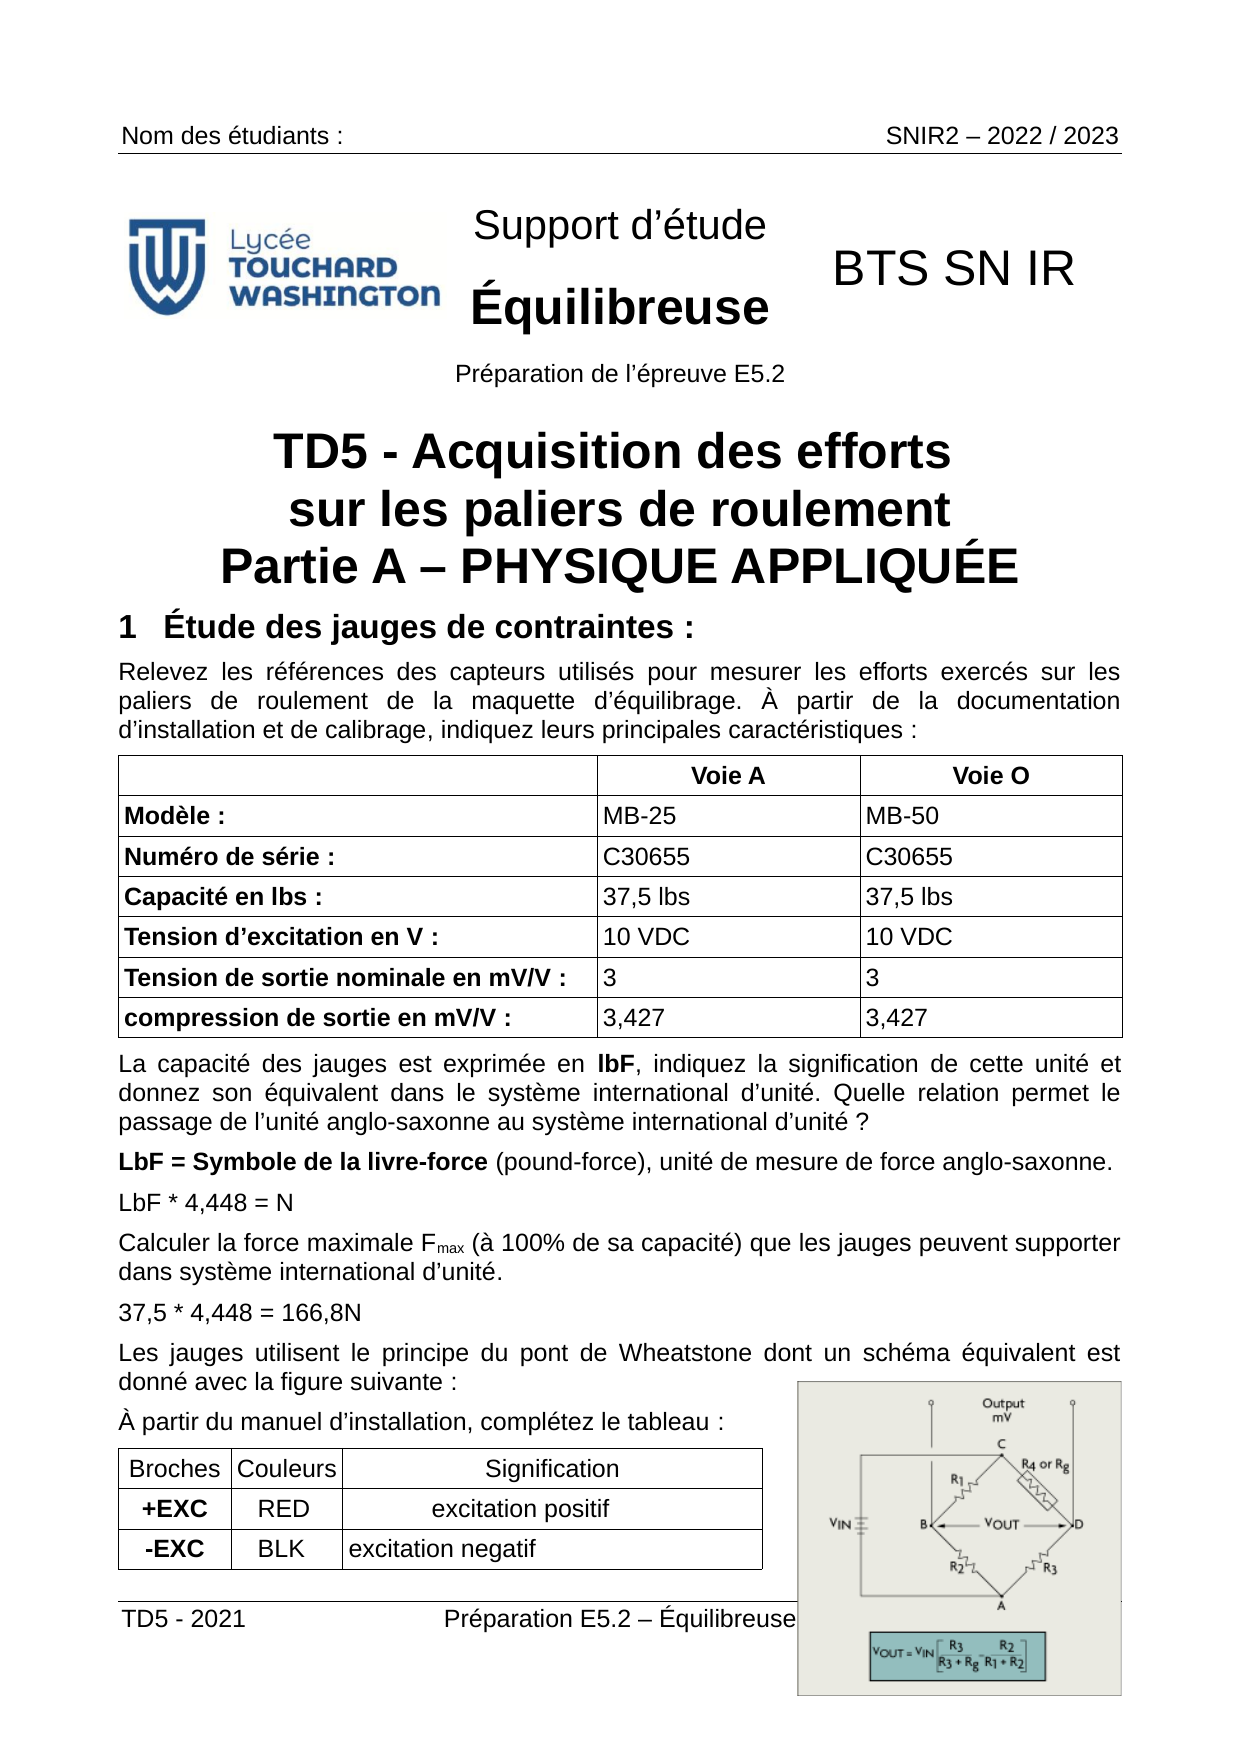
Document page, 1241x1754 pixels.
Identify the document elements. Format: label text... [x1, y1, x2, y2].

table_header Couleurs [232, 1449, 342, 1488]
text Les jauges utilisent le principe du pont de Wheatstone dont un schéma équivalent est donné avec la figure suivante : [118, 1338, 1122, 1396]
text À partir du manuel d’installation, complétez le tableau : [118, 1407, 797, 1436]
table_header [119, 756, 597, 795]
table_cell Tension de sortie nominale en mV/V : [119, 958, 597, 997]
table_cell Modèle : [119, 796, 597, 836]
table_cell -EXC [119, 1530, 231, 1569]
subtitle Partie A – PHYSIQUE APPLIQUÉE [118, 537, 1122, 594]
table_header Broches [119, 1449, 231, 1488]
table_cell C30655 [861, 837, 1122, 876]
table_cell Tension d’excitation en V : [119, 917, 597, 957]
table_cell 10 VDC [861, 917, 1122, 957]
text Calculer la force maximale Fmax (à 100% de sa capacité) que les jauges peuvent supporter dans système international d’unité. [118, 1228, 1122, 1286]
table_cell C30655 [598, 837, 860, 876]
table_cell compression de sortie en mV/V : [119, 998, 597, 1037]
table_cell 37,5 lbs [598, 877, 860, 916]
table_header [118, 182, 453, 353]
text La capacité des jauges est exprimée en lbF, indiquez la signification de cette unité et donnez son équivalent dans le système international d’unité. Quelle relation permet le passage de l’unité anglo-saxonne au système international d’unité ? [118, 1049, 1122, 1135]
table_cell RED [232, 1489, 342, 1528]
table_cell Numéro de série : [119, 837, 597, 876]
text LbF = Symbole de la livre-force (pound-force), unité de mesure de force anglo-saxonne. [118, 1147, 1122, 1176]
table_header Support d’étude Équilibreuse [453, 182, 787, 353]
picture [797, 1381, 1122, 1696]
picture [123, 212, 447, 319]
text 37,5 * 4,448 = 166,8N [118, 1297, 1122, 1326]
table_cell 10 VDC [598, 917, 860, 957]
table_cell MB-25 [598, 796, 860, 836]
table_cell excitation positif [343, 1489, 762, 1528]
table_cell 3,427 [861, 998, 1122, 1037]
table_header Voie A [598, 756, 860, 795]
table_cell 3 [598, 958, 860, 997]
table_header Voie O [861, 756, 1122, 795]
table_cell excitation negatif [343, 1530, 762, 1569]
table_cell BLK [232, 1530, 342, 1569]
table_header BTS SN IR [788, 182, 1122, 353]
table_cell 37,5 lbs [861, 877, 1122, 916]
table_cell +EXC [119, 1489, 231, 1528]
title TD5 - Acquisition des efforts sur les paliers de roulement [118, 422, 1122, 537]
table_cell Capacité en lbs : [119, 877, 597, 916]
table_header Signification [343, 1449, 762, 1488]
table_cell MB-50 [861, 796, 1122, 836]
table_cell 3,427 [598, 998, 860, 1037]
text Relevez les références des capteurs utilisés pour mesurer les efforts exercés sur les paliers de roulement de la maquette d’équilibrage. À partir de la documentation d’installation et de calibrage, indiquez leurs principales caractéristiques : [118, 657, 1122, 743]
text LbF * 4,448 = N [118, 1188, 1122, 1216]
table_cell 3 [861, 958, 1122, 997]
table_cell Préparation de l’épreuve E5.2 [118, 353, 1122, 393]
subtitle Étude des jauges de contraintes : [118, 607, 1122, 645]
